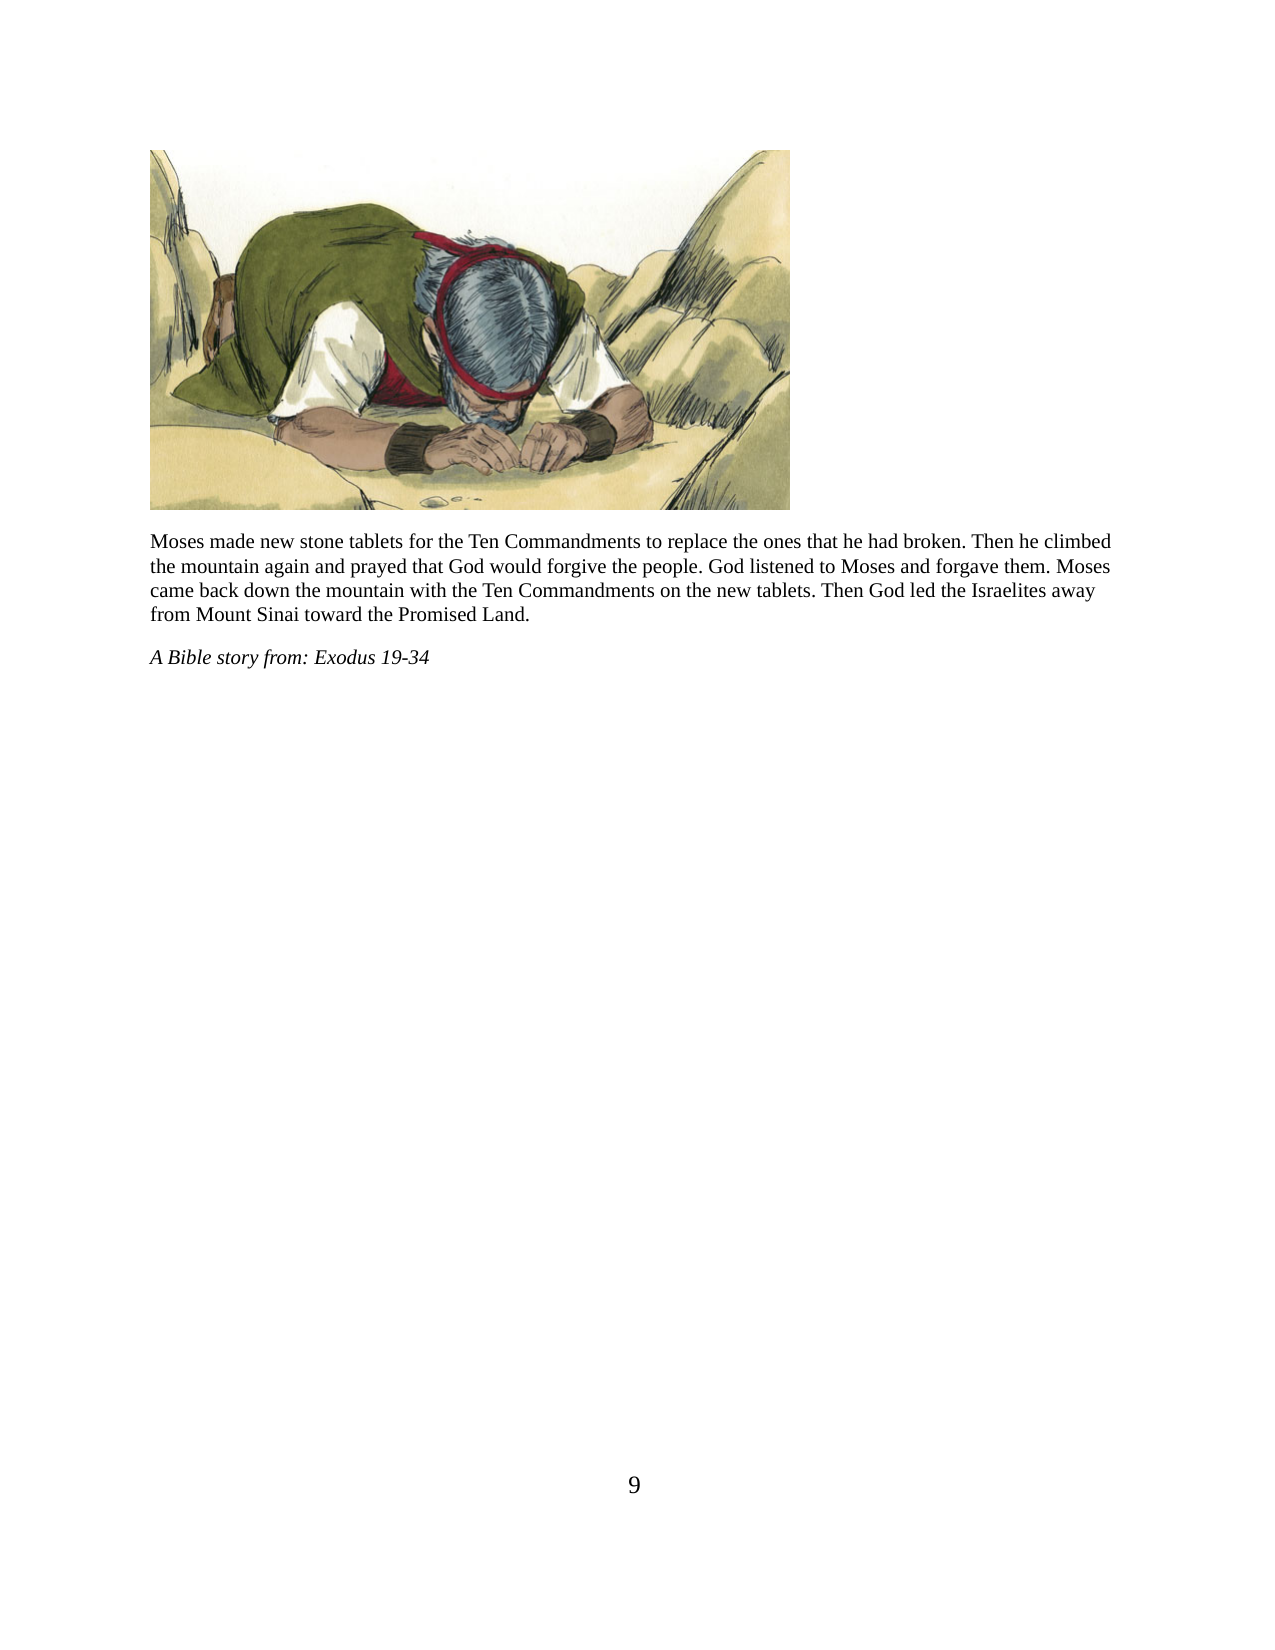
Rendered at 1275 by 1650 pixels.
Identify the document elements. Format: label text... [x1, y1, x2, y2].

text A Bible story from: Exodus 19-34 [150, 645, 1125, 669]
text Moses made new stone tablets for the Ten Commandments to replace the ones that he had broken. Then he climbed the mountain again and prayed that God would forgive the people. God listened to Moses and forgave them. Moses came back down the mountain with the Ten Commandments on the new tablets. Then God led the Israelites away from Mount Sinai toward the Promised Land. [150, 529, 1125, 626]
picture [150, 150, 790, 510]
